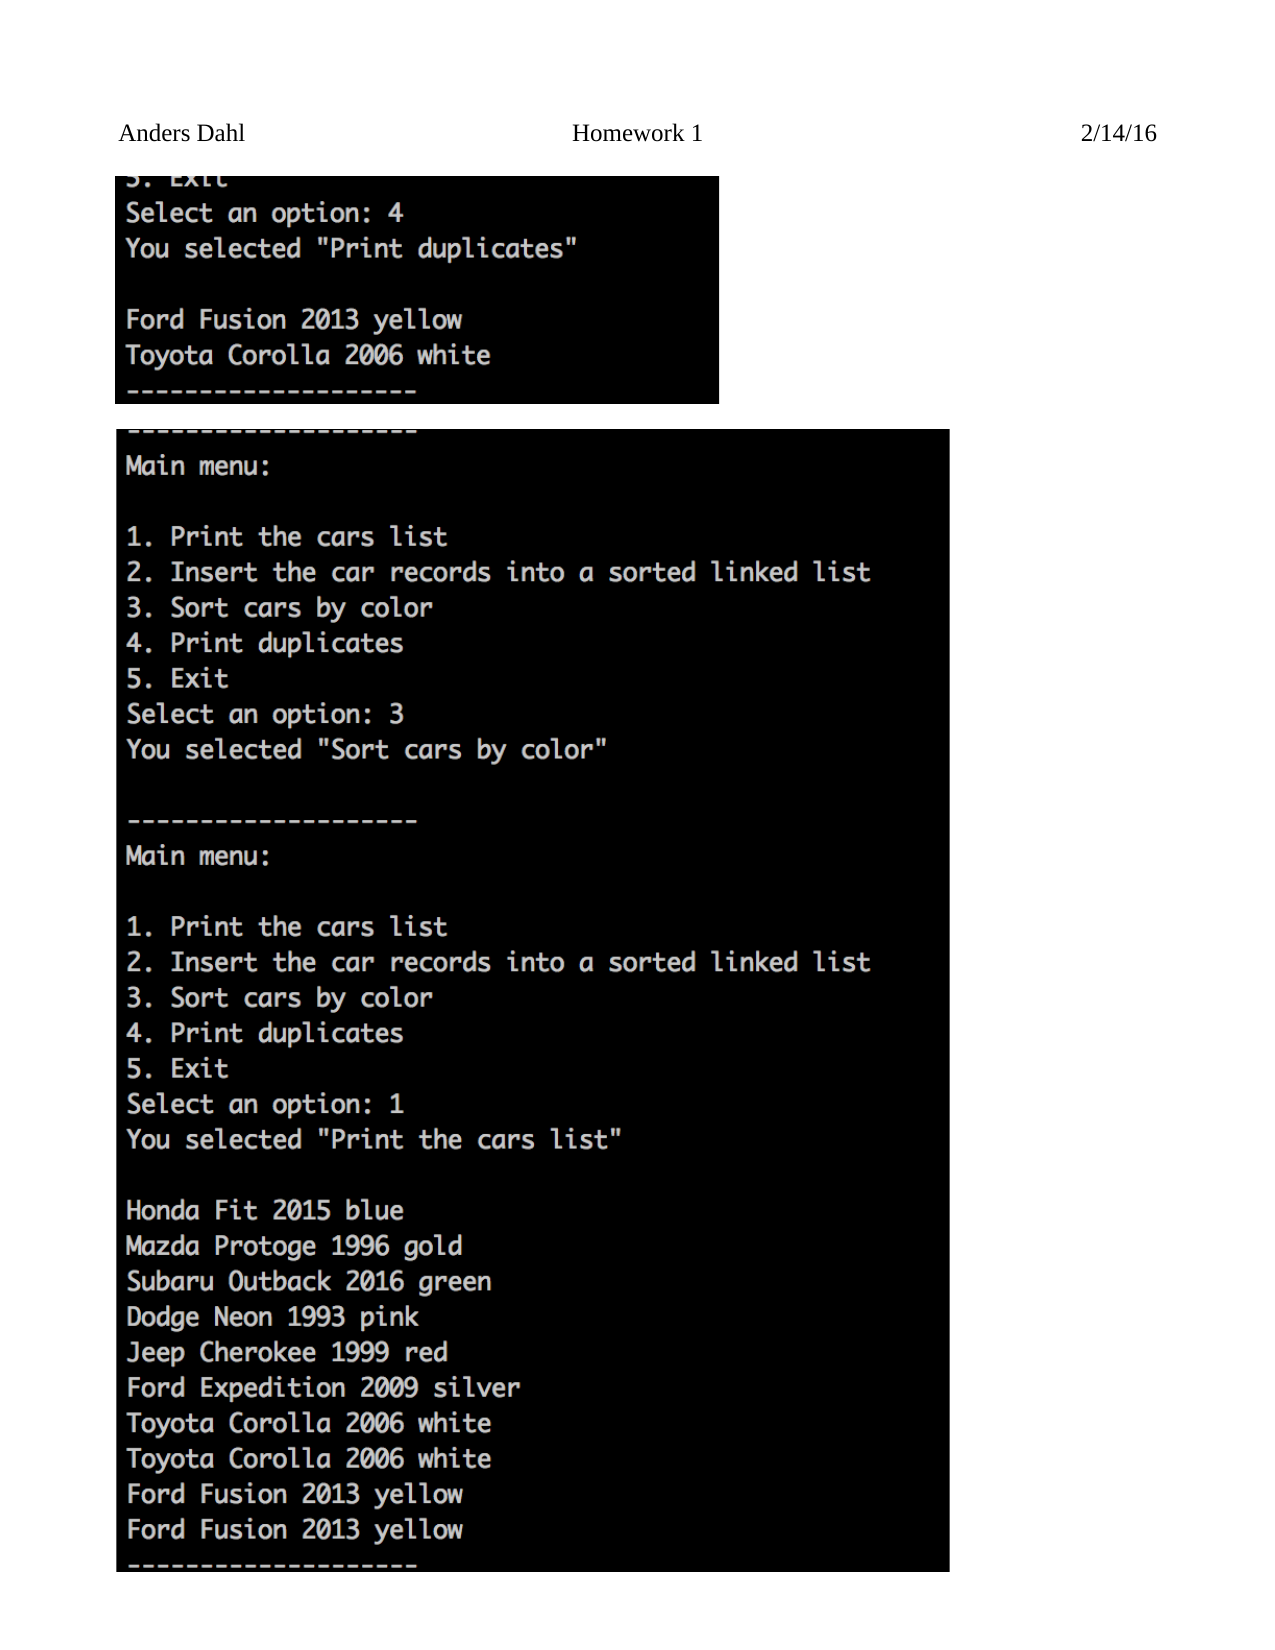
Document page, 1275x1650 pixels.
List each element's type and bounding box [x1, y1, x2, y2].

picture [116, 429, 950, 1572]
picture [115, 176, 720, 404]
